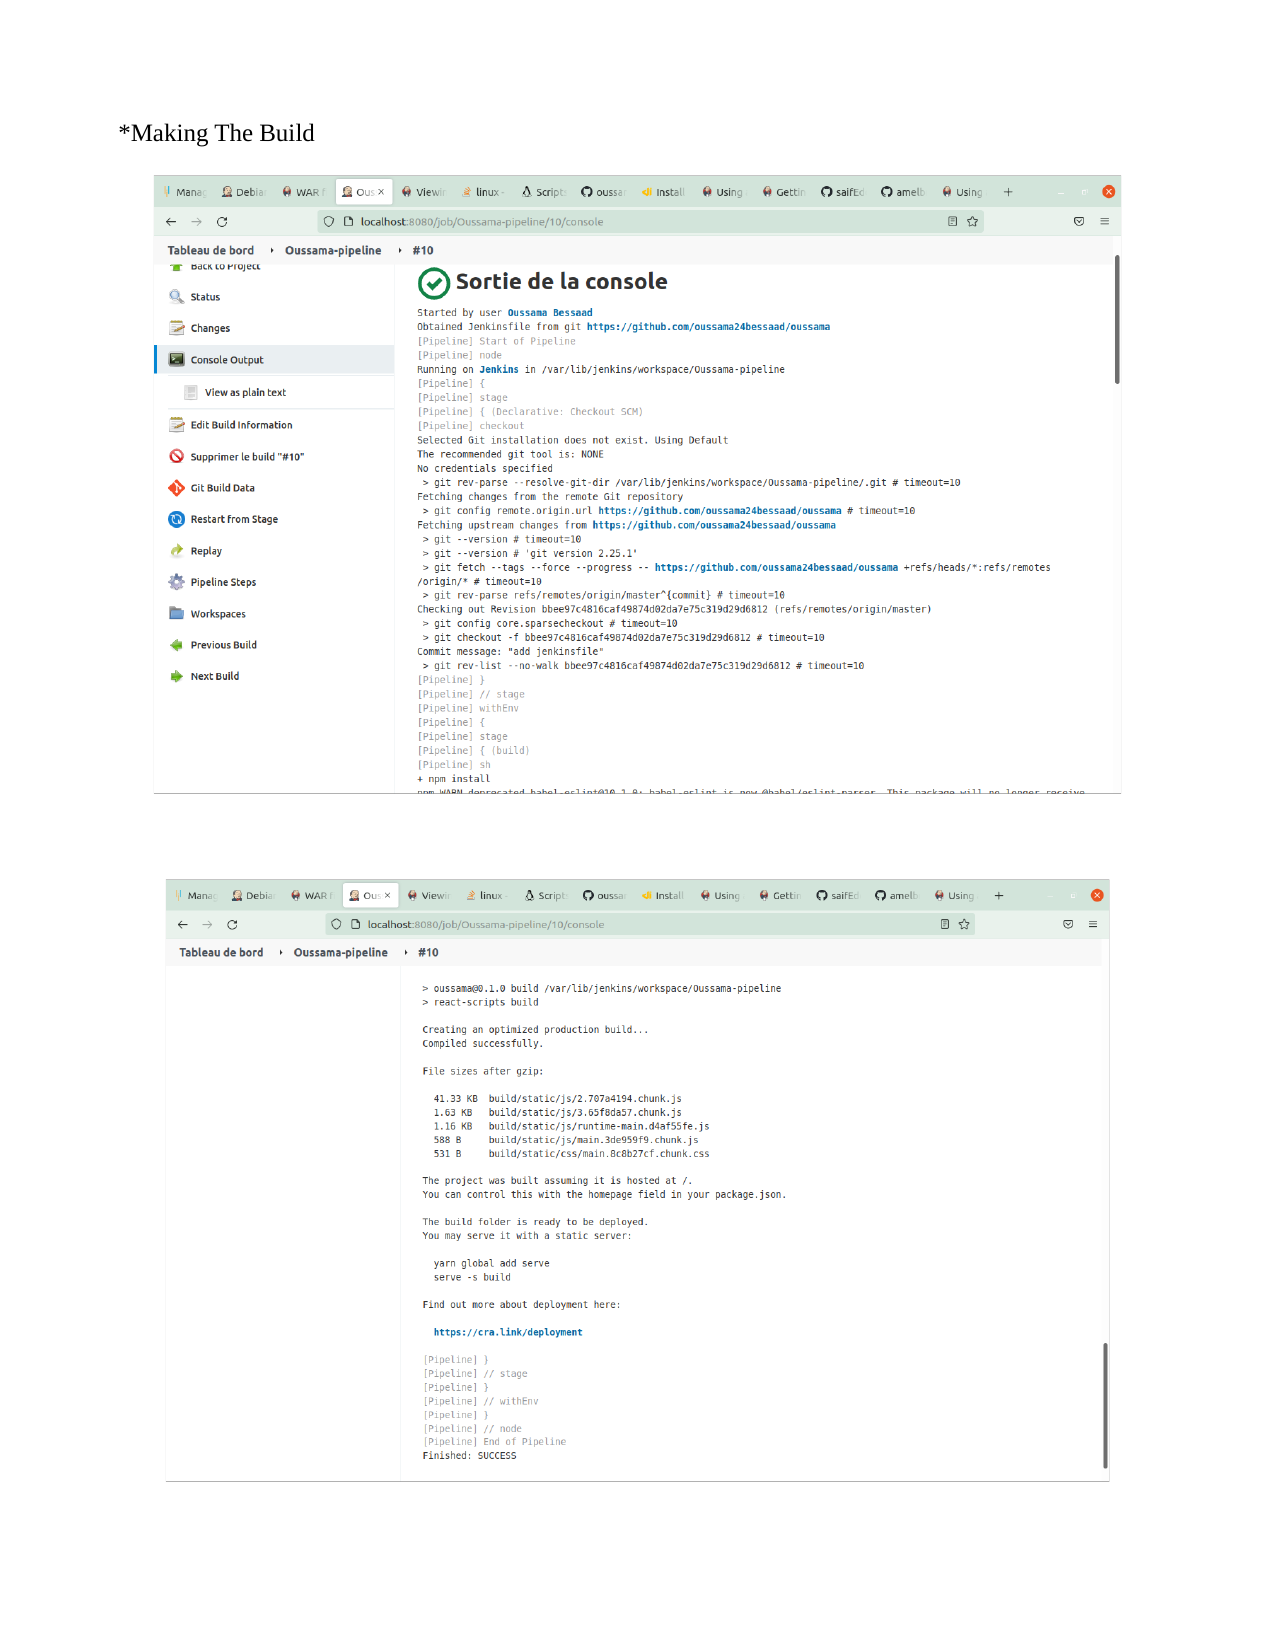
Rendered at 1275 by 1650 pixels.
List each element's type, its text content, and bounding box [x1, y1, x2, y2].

text *Making The Build [118, 118, 1157, 147]
picture [165, 879, 1110, 1482]
picture [153, 175, 1122, 794]
